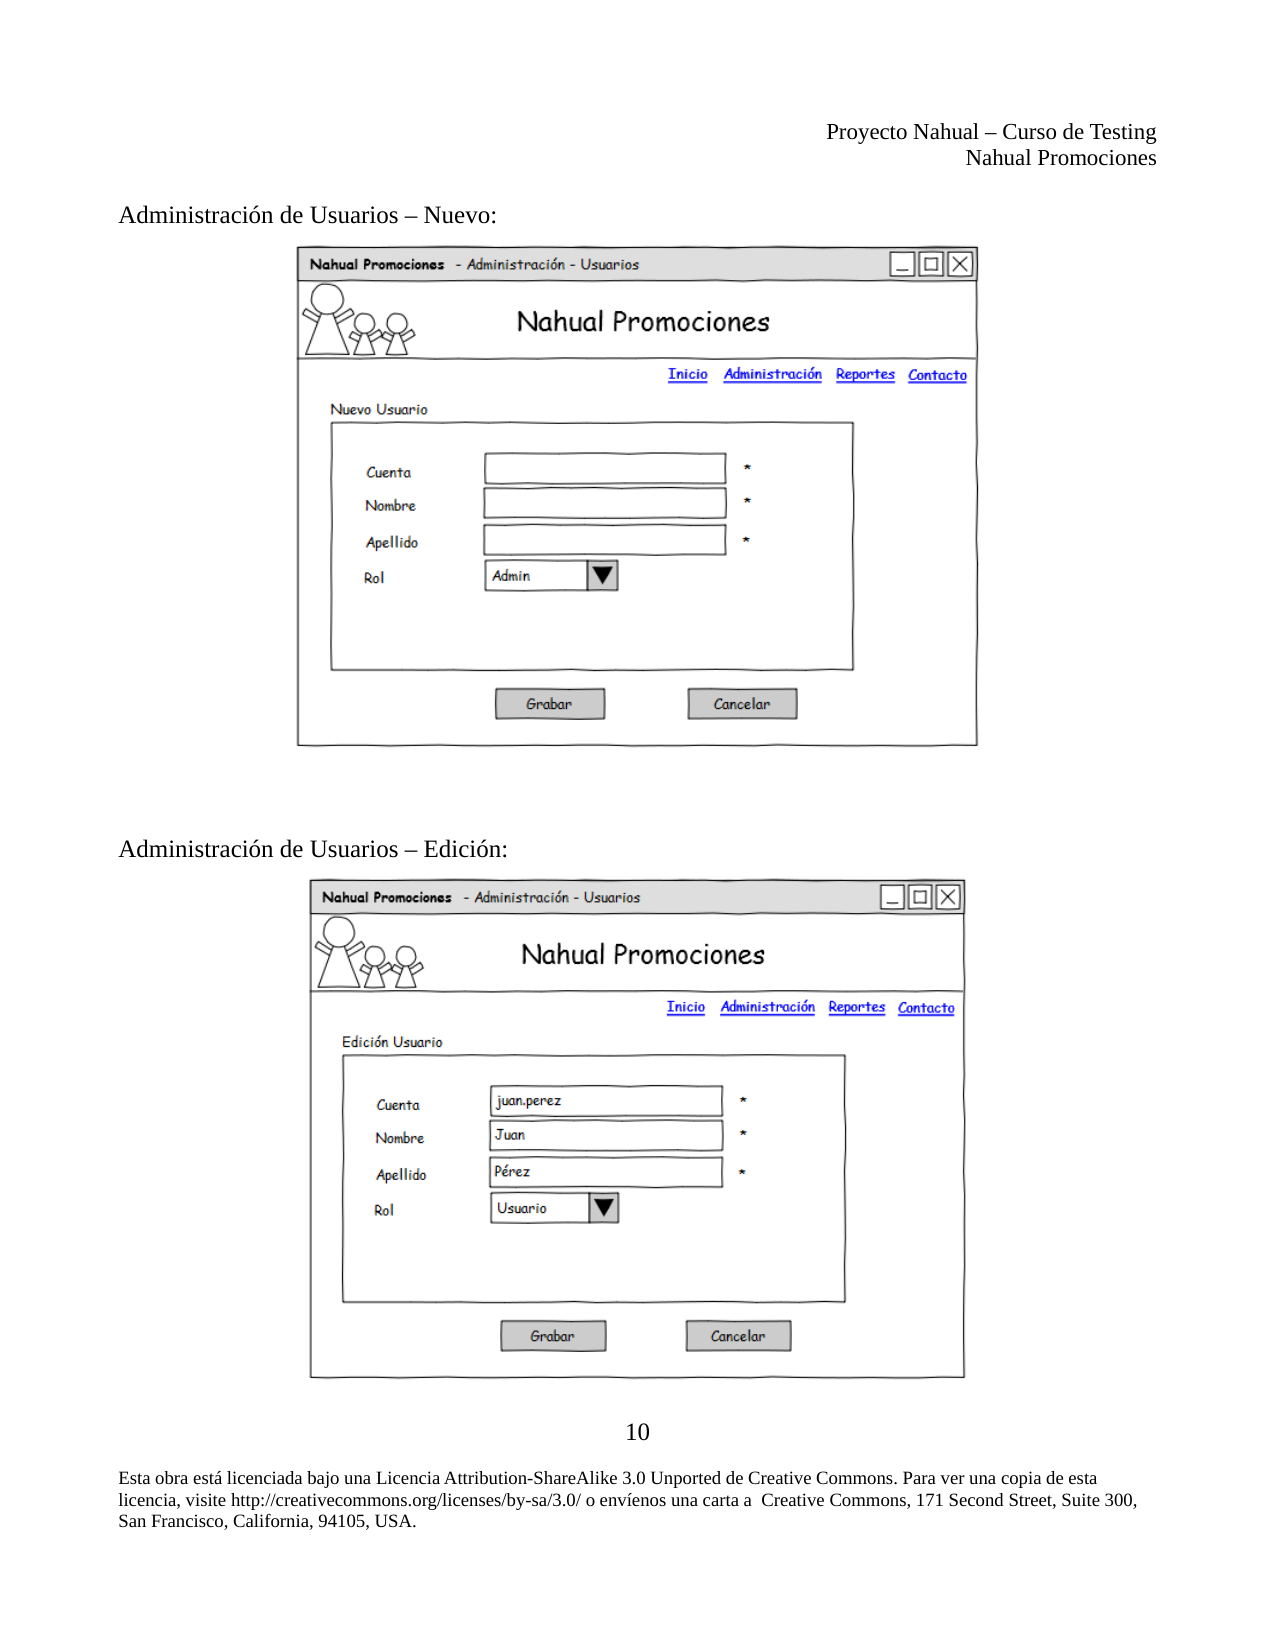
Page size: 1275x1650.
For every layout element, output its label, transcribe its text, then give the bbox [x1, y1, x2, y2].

text Administración de Usuarios – Edición: [118, 834, 1157, 862]
picture [305, 875, 970, 1384]
text Administración de Usuarios – Nuevo: [118, 200, 1157, 229]
picture [292, 241, 983, 752]
